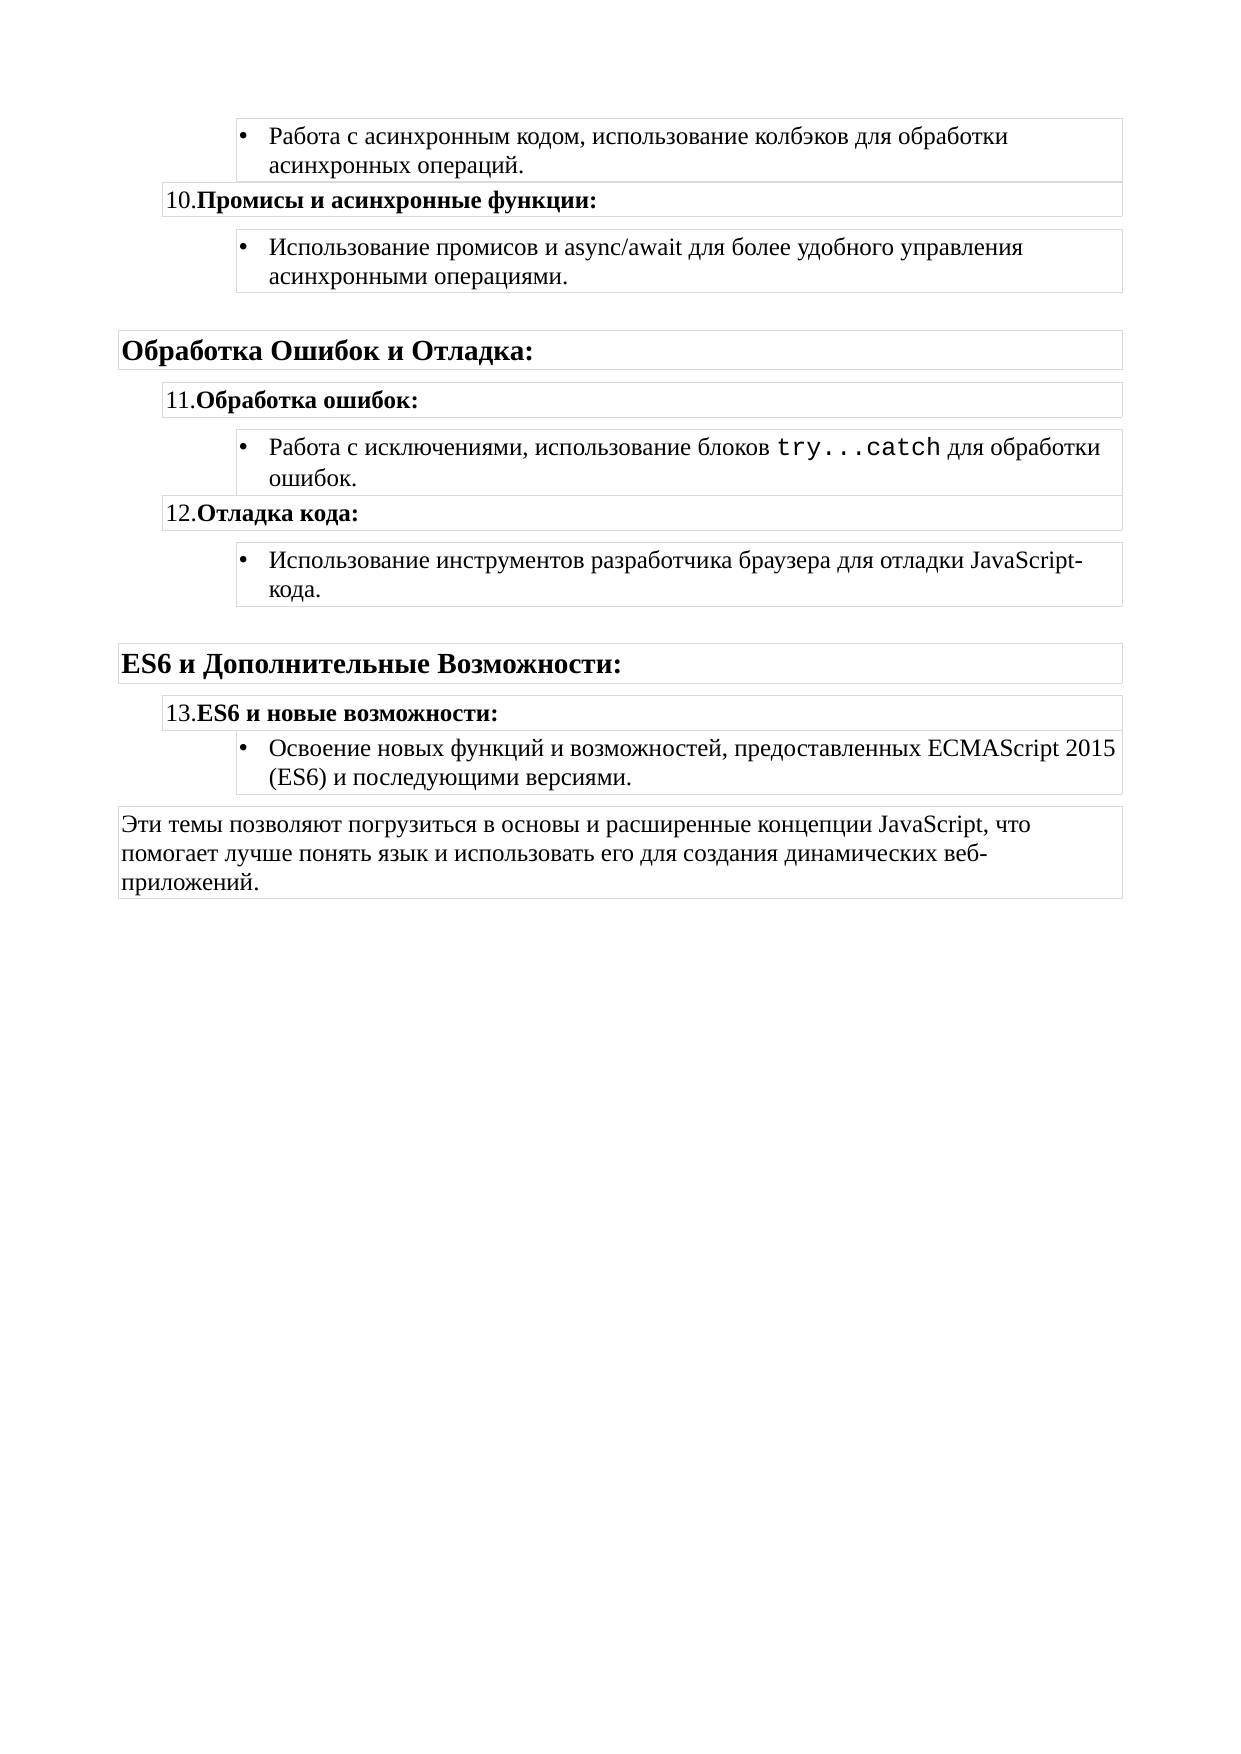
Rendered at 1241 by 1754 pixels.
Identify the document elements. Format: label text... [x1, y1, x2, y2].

list Отладка кода: [163, 496, 1122, 530]
list Работа с асинхронным кодом, использование колбэков для обработки асинхронных операций. [237, 119, 1122, 181]
list Работа с исключениями, использование блоков try...catch для обработки ошибок. [237, 430, 1122, 495]
list Обработка ошибок: [163, 383, 1122, 417]
list Использование промисов и async/await для более удобного управления асинхронными операциями. [237, 230, 1122, 292]
text Эти темы позволяют погрузиться в основы и расширенные концепции JavaScript, что помогает лучше понять язык и использовать его для создания динамических веб-приложений. [119, 807, 1122, 898]
list ES6 и новые возможности: [163, 696, 1122, 730]
list Промисы и асинхронные функции: [163, 183, 1122, 216]
list Освоение новых функций и возможностей, предоставленных ECMAScript 2015 (ES6) и последующими версиями. [237, 731, 1122, 794]
subtitle ES6 и Дополнительные Возможности: [119, 644, 1122, 683]
list Использование инструментов разработчика браузера для отладки JavaScript-кода. [237, 543, 1122, 606]
subtitle Обработка Ошибок и Отладка: [119, 331, 1122, 369]
